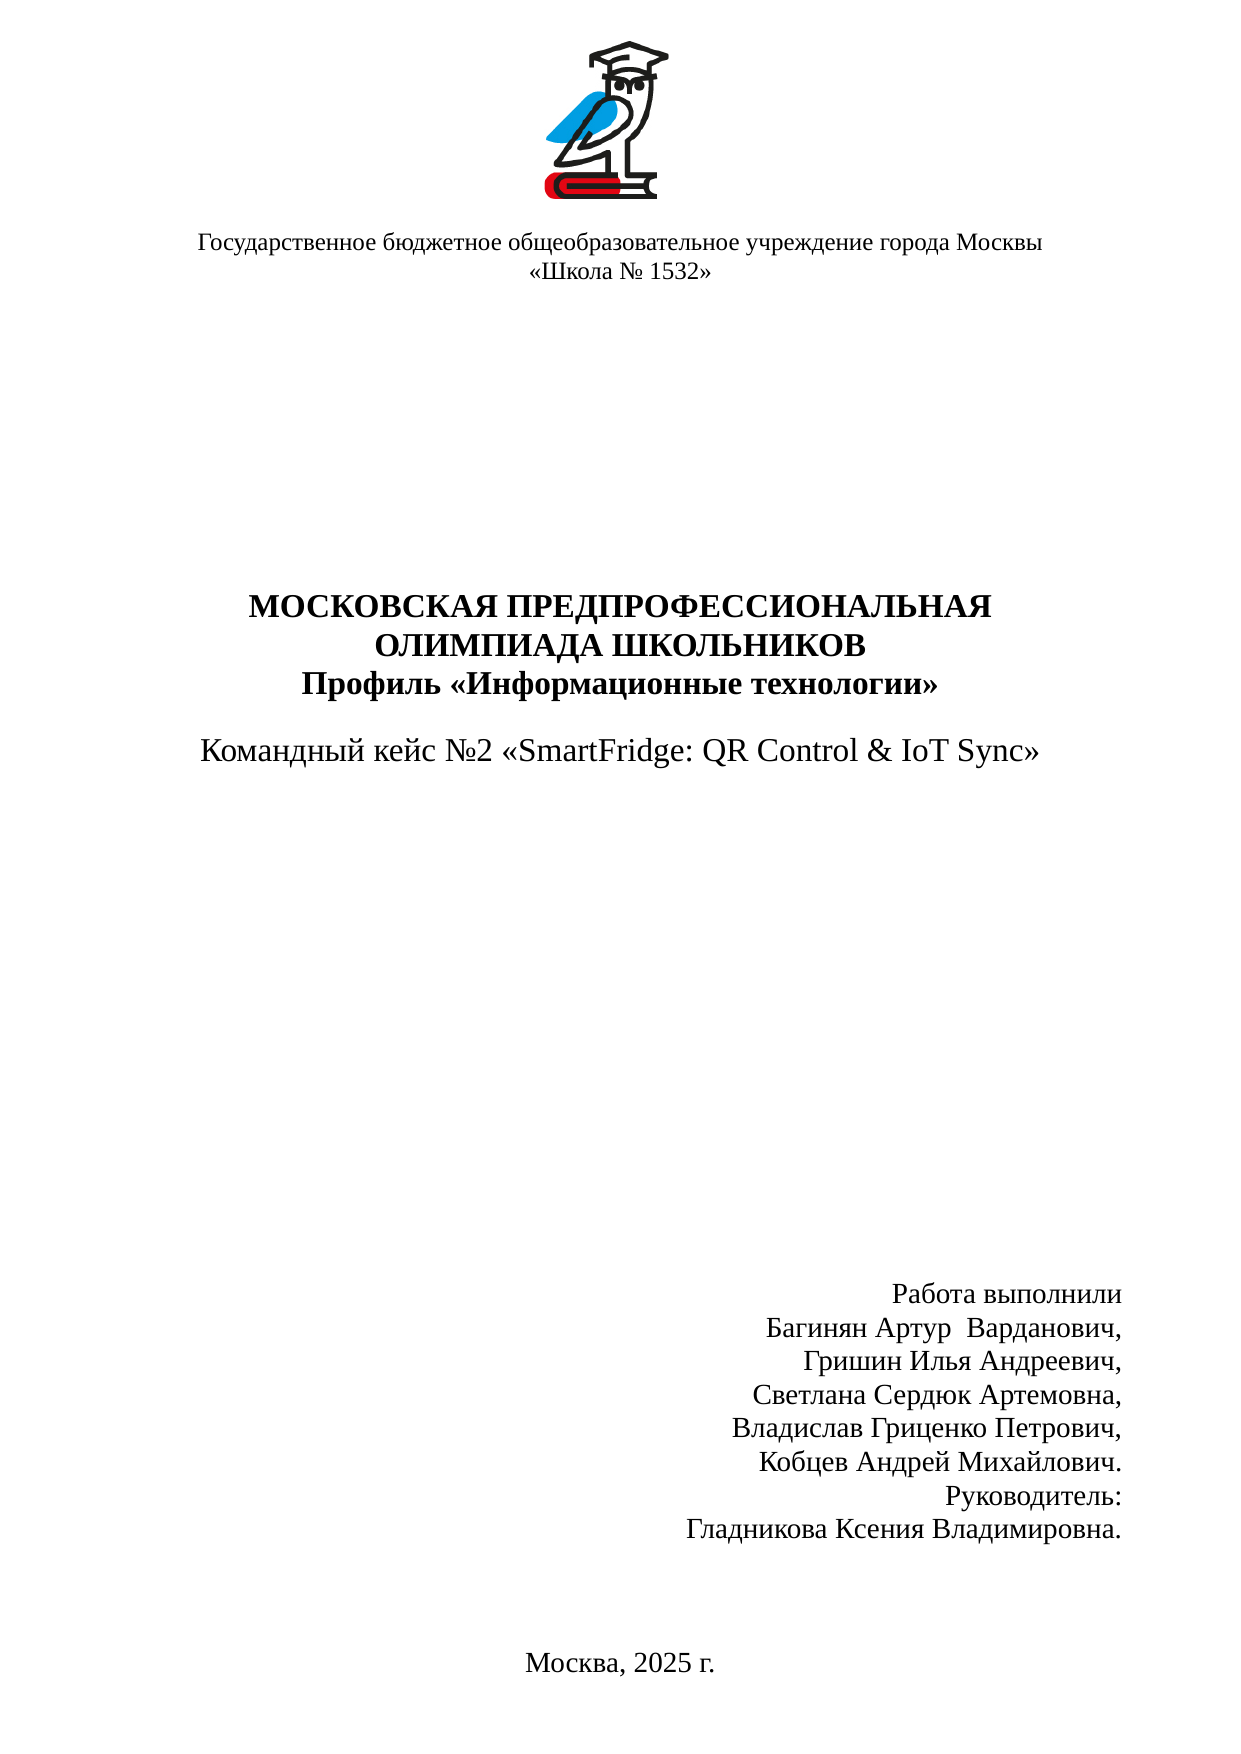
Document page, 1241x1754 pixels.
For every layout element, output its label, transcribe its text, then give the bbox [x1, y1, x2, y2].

text Гладникова Ксения Владимировна. [118, 1511, 1122, 1545]
text Руководитель: [118, 1478, 1122, 1511]
text Гришин Илья Андреевич, [118, 1343, 1122, 1377]
text «Школа № 1532» [118, 256, 1122, 284]
picture [544, 41, 669, 199]
text Кобцев Андрей Михайлович. [118, 1444, 1122, 1478]
text Багинян Артур Варданович, [118, 1310, 1122, 1343]
text Владислав Гриценко Петрович, [118, 1411, 1122, 1444]
text Командный кейс №2 «SmartFridge: QR Control & IoT Sync» [118, 730, 1122, 768]
text Работа выполнили [118, 1276, 1122, 1310]
text Светлана Сердюк Артемовна, [118, 1377, 1122, 1411]
text Государственное бюджетное общеобразовательное учреждение города Москвы [118, 227, 1122, 256]
text МОСКОВСКАЯ ПРЕДПРОФЕССИОНАЛЬНАЯ ОЛИМПИАДА ШКОЛЬНИКОВ Профиль «Информационные технологии» [118, 586, 1122, 730]
